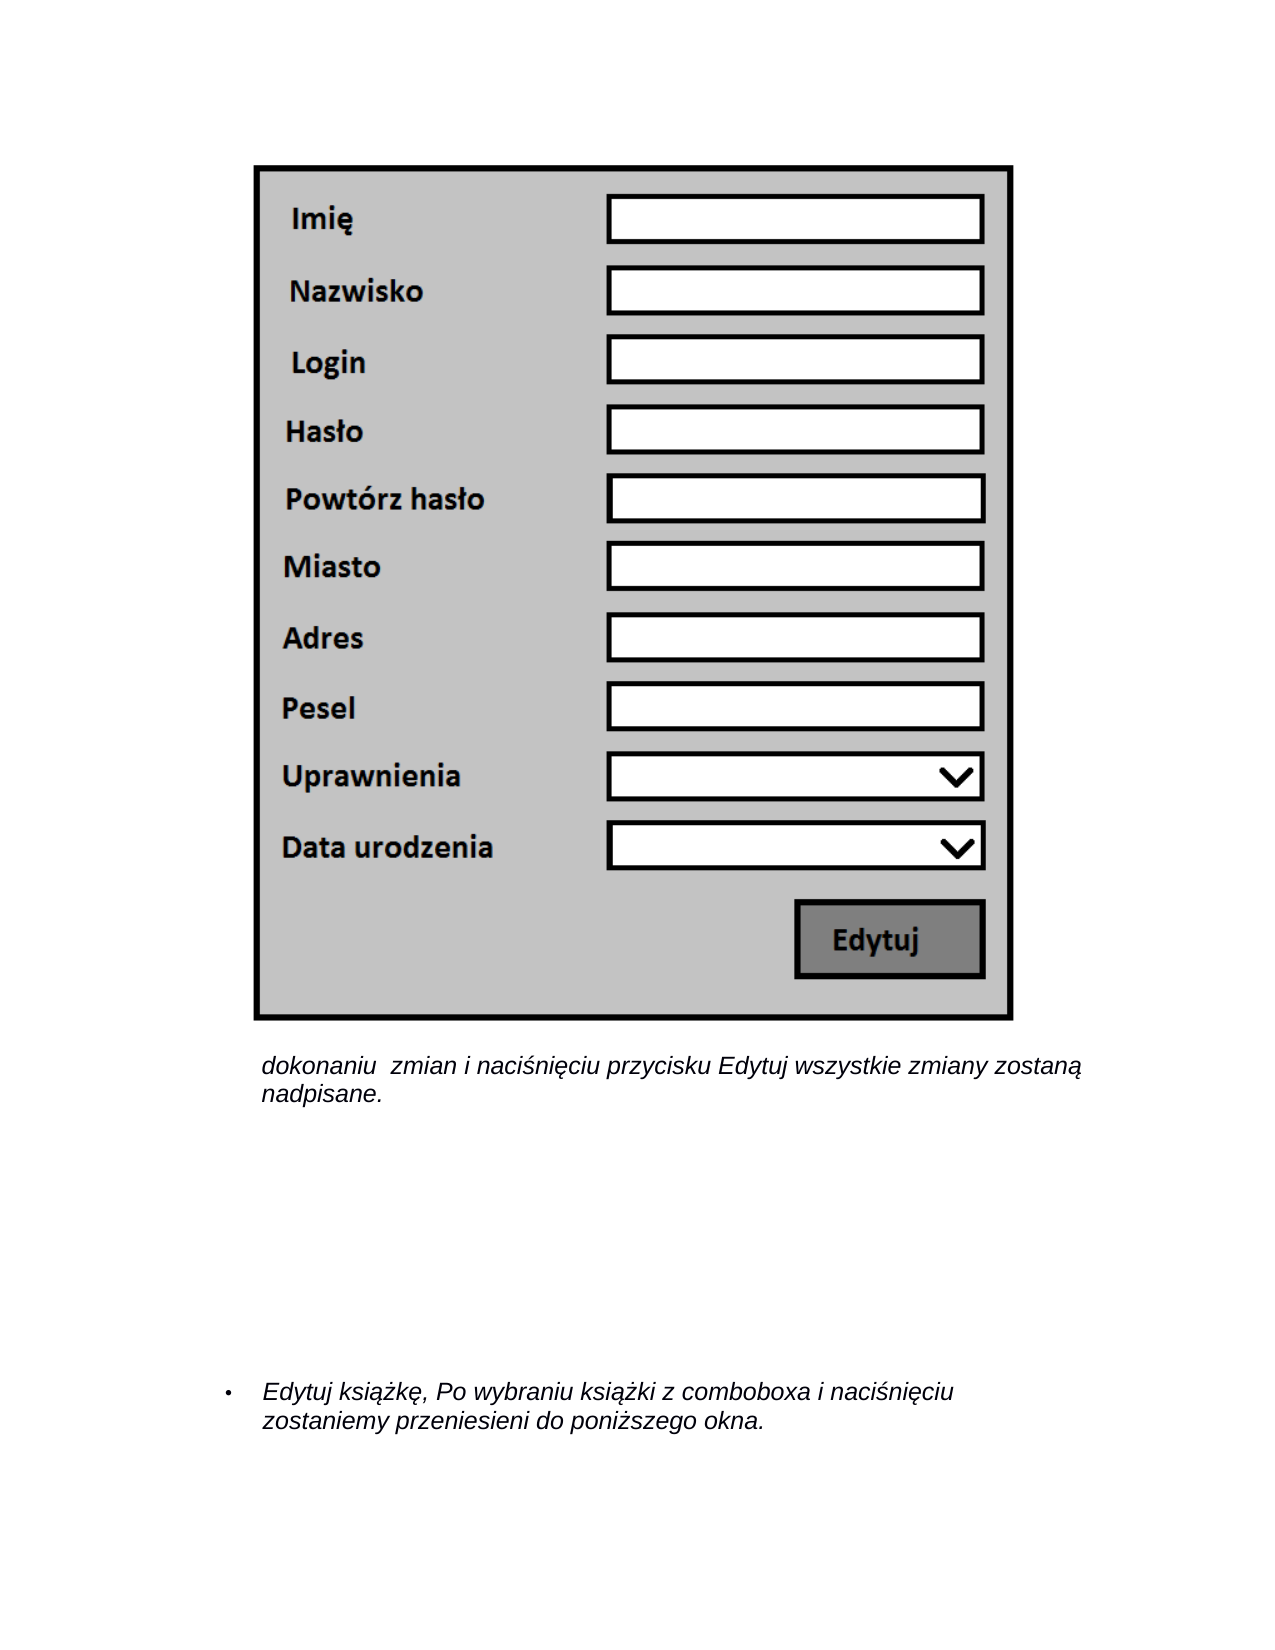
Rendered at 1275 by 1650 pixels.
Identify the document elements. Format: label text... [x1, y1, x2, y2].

picture [240, 150, 1035, 1052]
text dokonaniu zmian i naciśnięciu przycisku Edytuj wszystkie zmiany zostaną nadpisane. [187, 150, 1087, 1109]
list Edytuj książkę, Po wybraniu książki z comboboxa i naciśnięciu zostaniemy przeniesieni do poniższego okna. [225, 1377, 1087, 1435]
